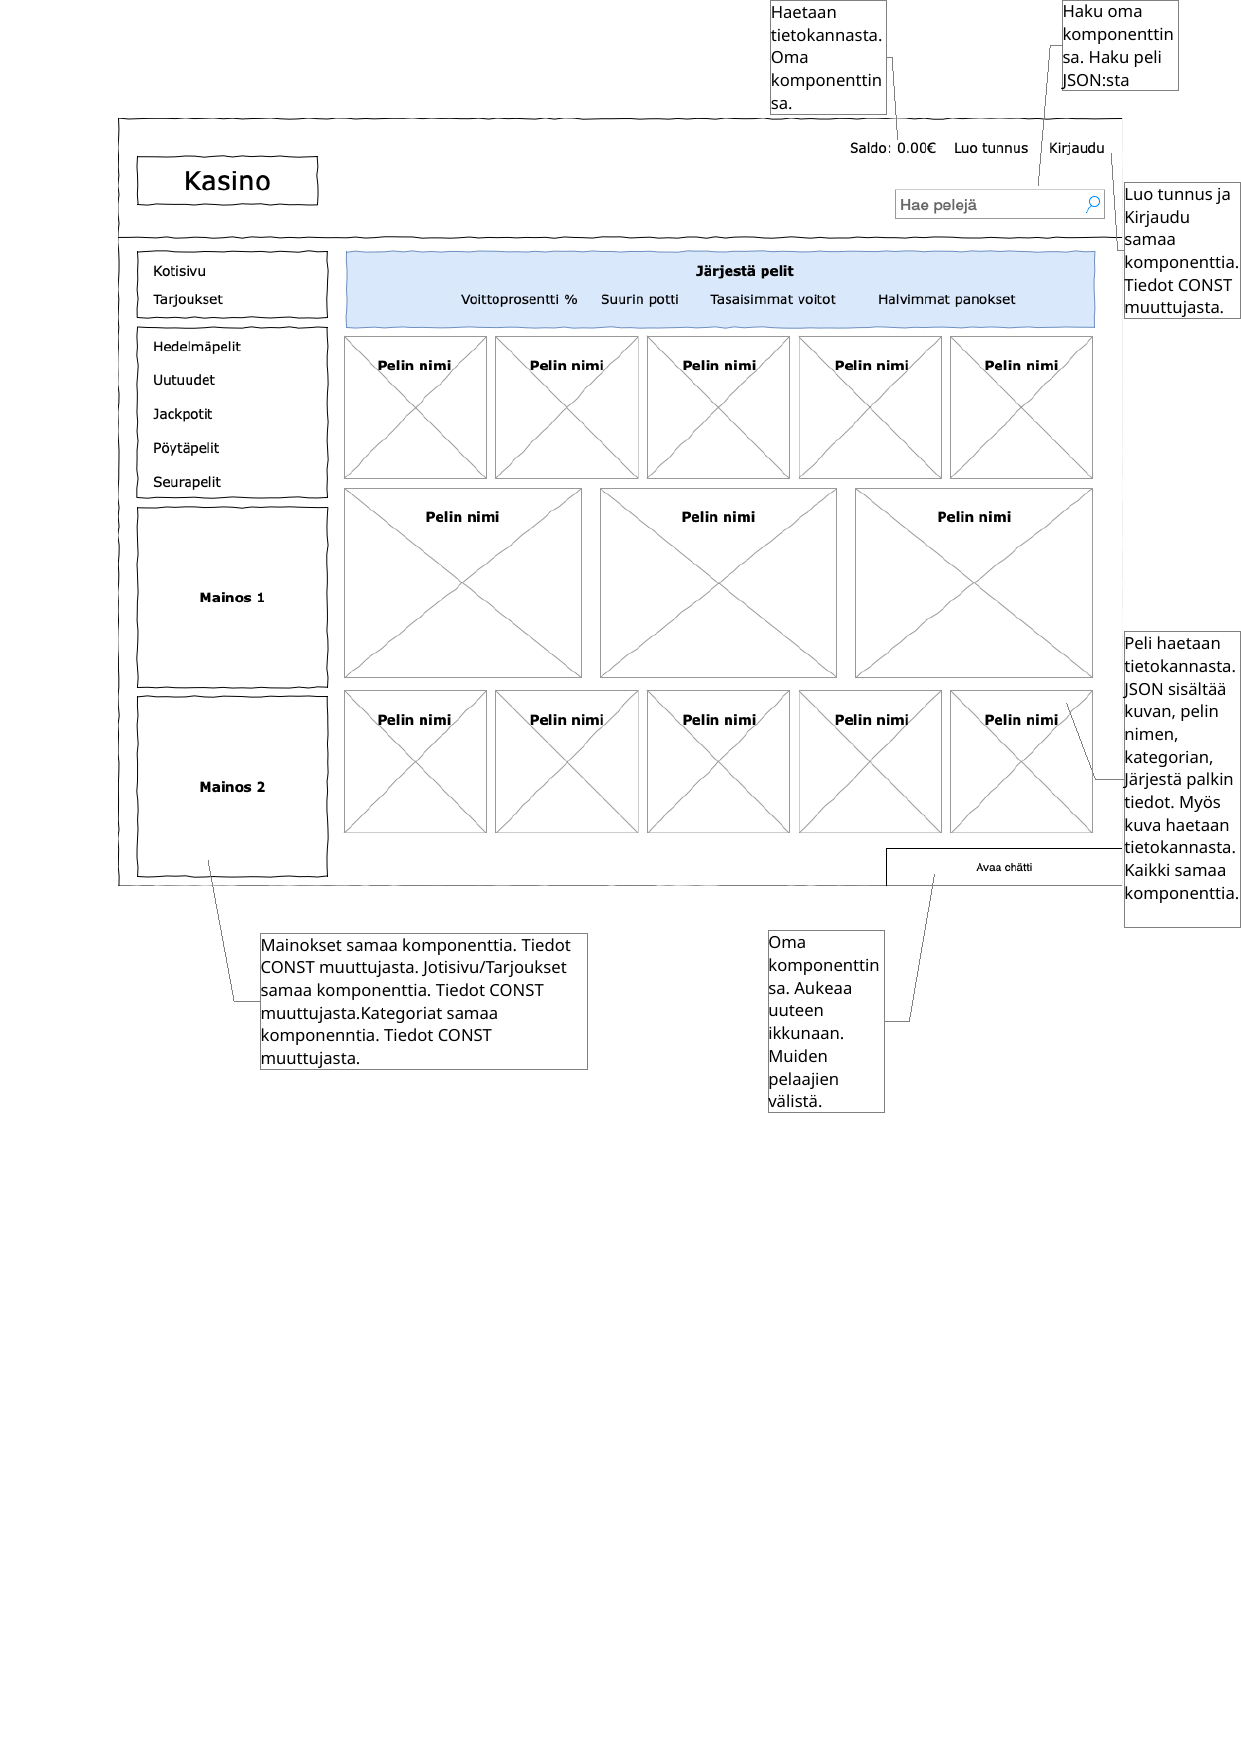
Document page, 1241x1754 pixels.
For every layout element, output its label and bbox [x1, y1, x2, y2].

picture [118, 118, 1123, 886]
